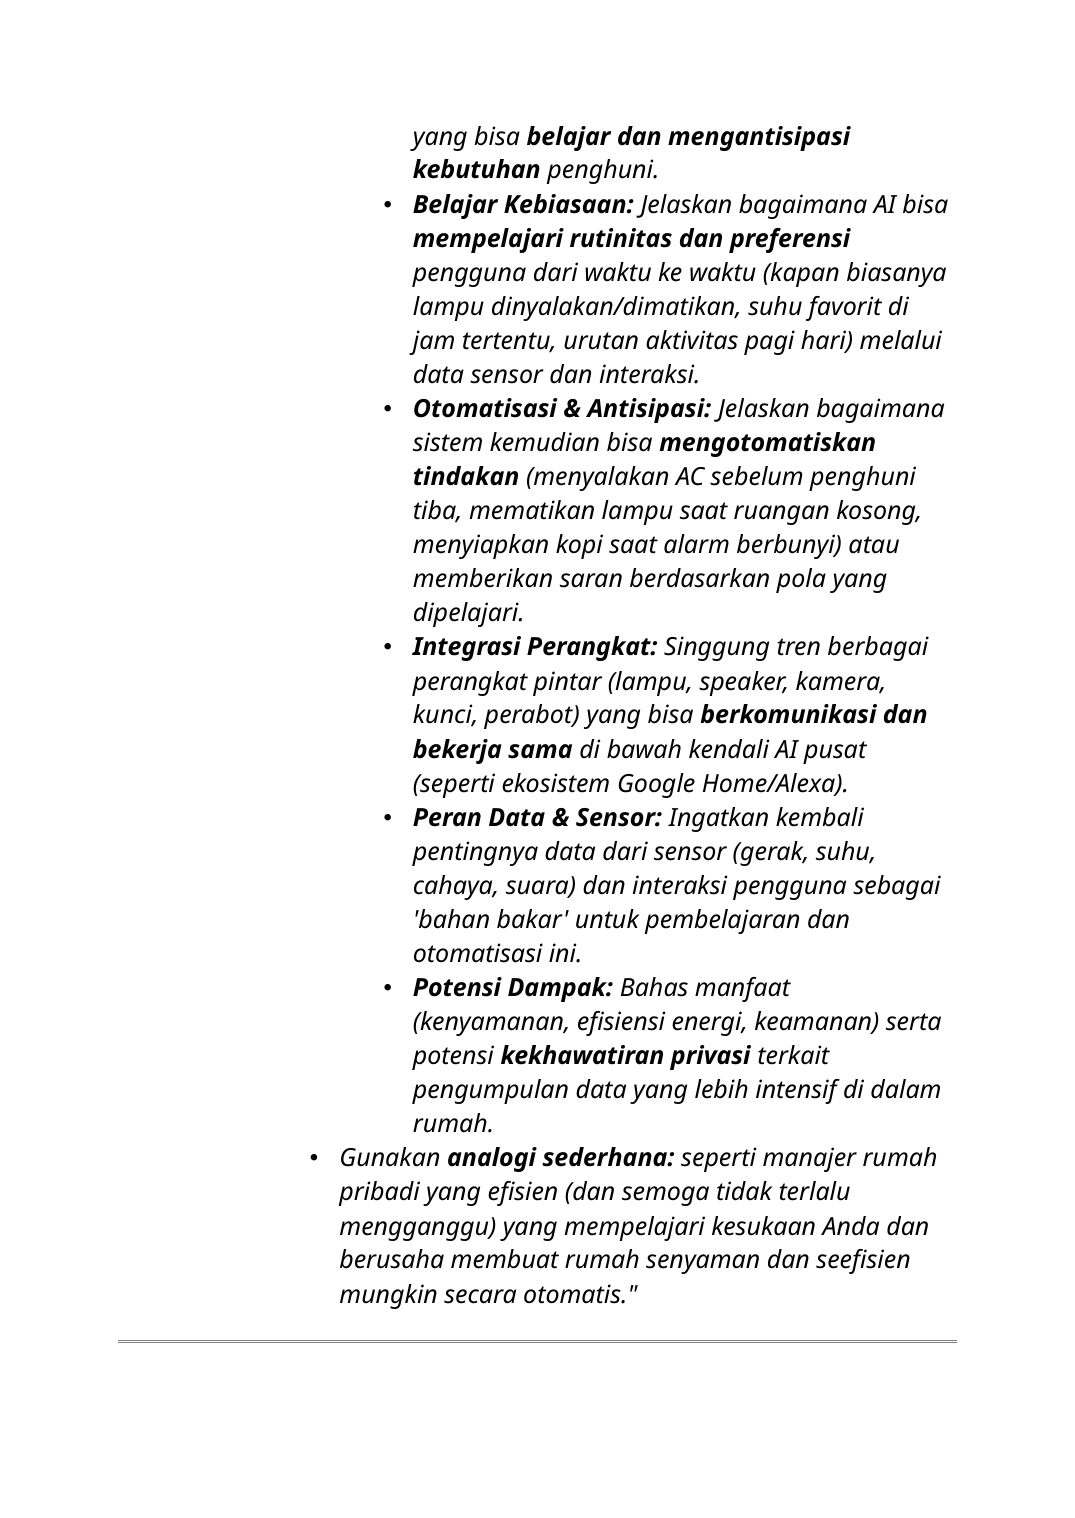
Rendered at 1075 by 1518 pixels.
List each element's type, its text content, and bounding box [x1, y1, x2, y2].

list Gunakan analogi sederhana: seperti manajer rumah pribadi yang efisien (dan semoga tidak terlalu mengganggu) yang mempelajari kesukaan Anda dan berusaha membuat rumah senyaman dan seefisien mungkin secara otomatis." [309, 1140, 957, 1310]
list Belajar Kebiasaan: Jelaskan bagaimana AI bisa mempelajari rutinitas dan preferensi pengguna dari waktu ke waktu (kapan biasanya lampu dinyalakan/dimatikan, suhu favorit di jam tertentu, urutan aktivitas pagi hari) melalui data sensor dan interaksi. [383, 186, 957, 391]
list Otomatisasi & Antisipasi: Jelaskan bagaimana sistem kemudian bisa mengotomatiskan tindakan (menyalakan AC sebelum penghuni tiba, mematikan lampu saat ruangan kosong, menyiapkan kopi saat alarm berbunyi) atau memberikan saran berdasarkan pola yang dipelajari. [383, 391, 957, 629]
list yang bisa belajar dan mengantisipasi kebutuhan penghuni. [383, 118, 957, 186]
list Peran Data & Sensor: Ingatkan kembali pentingnya data dari sensor (gerak, suhu, cahaya, suara) dan interaksi pengguna sebagai 'bahan bakar' untuk pembelajaran dan otomatisasi ini. [383, 799, 957, 970]
list Potensi Dampak: Bahas manfaat (kenyamanan, efisiensi energi, keamanan) serta potensi kekhawatiran privasi terkait pengumpulan data yang lebih intensif di dalam rumah. [383, 970, 957, 1140]
list Integrasi Perangkat: Singgung tren berbagai perangkat pintar (lampu, speaker, kamera, kunci, perabot) yang bisa berkomunikasi dan bekerja sama di bawah kendali AI pusat (seperti ekosistem Google Home/Alexa). [383, 629, 957, 799]
